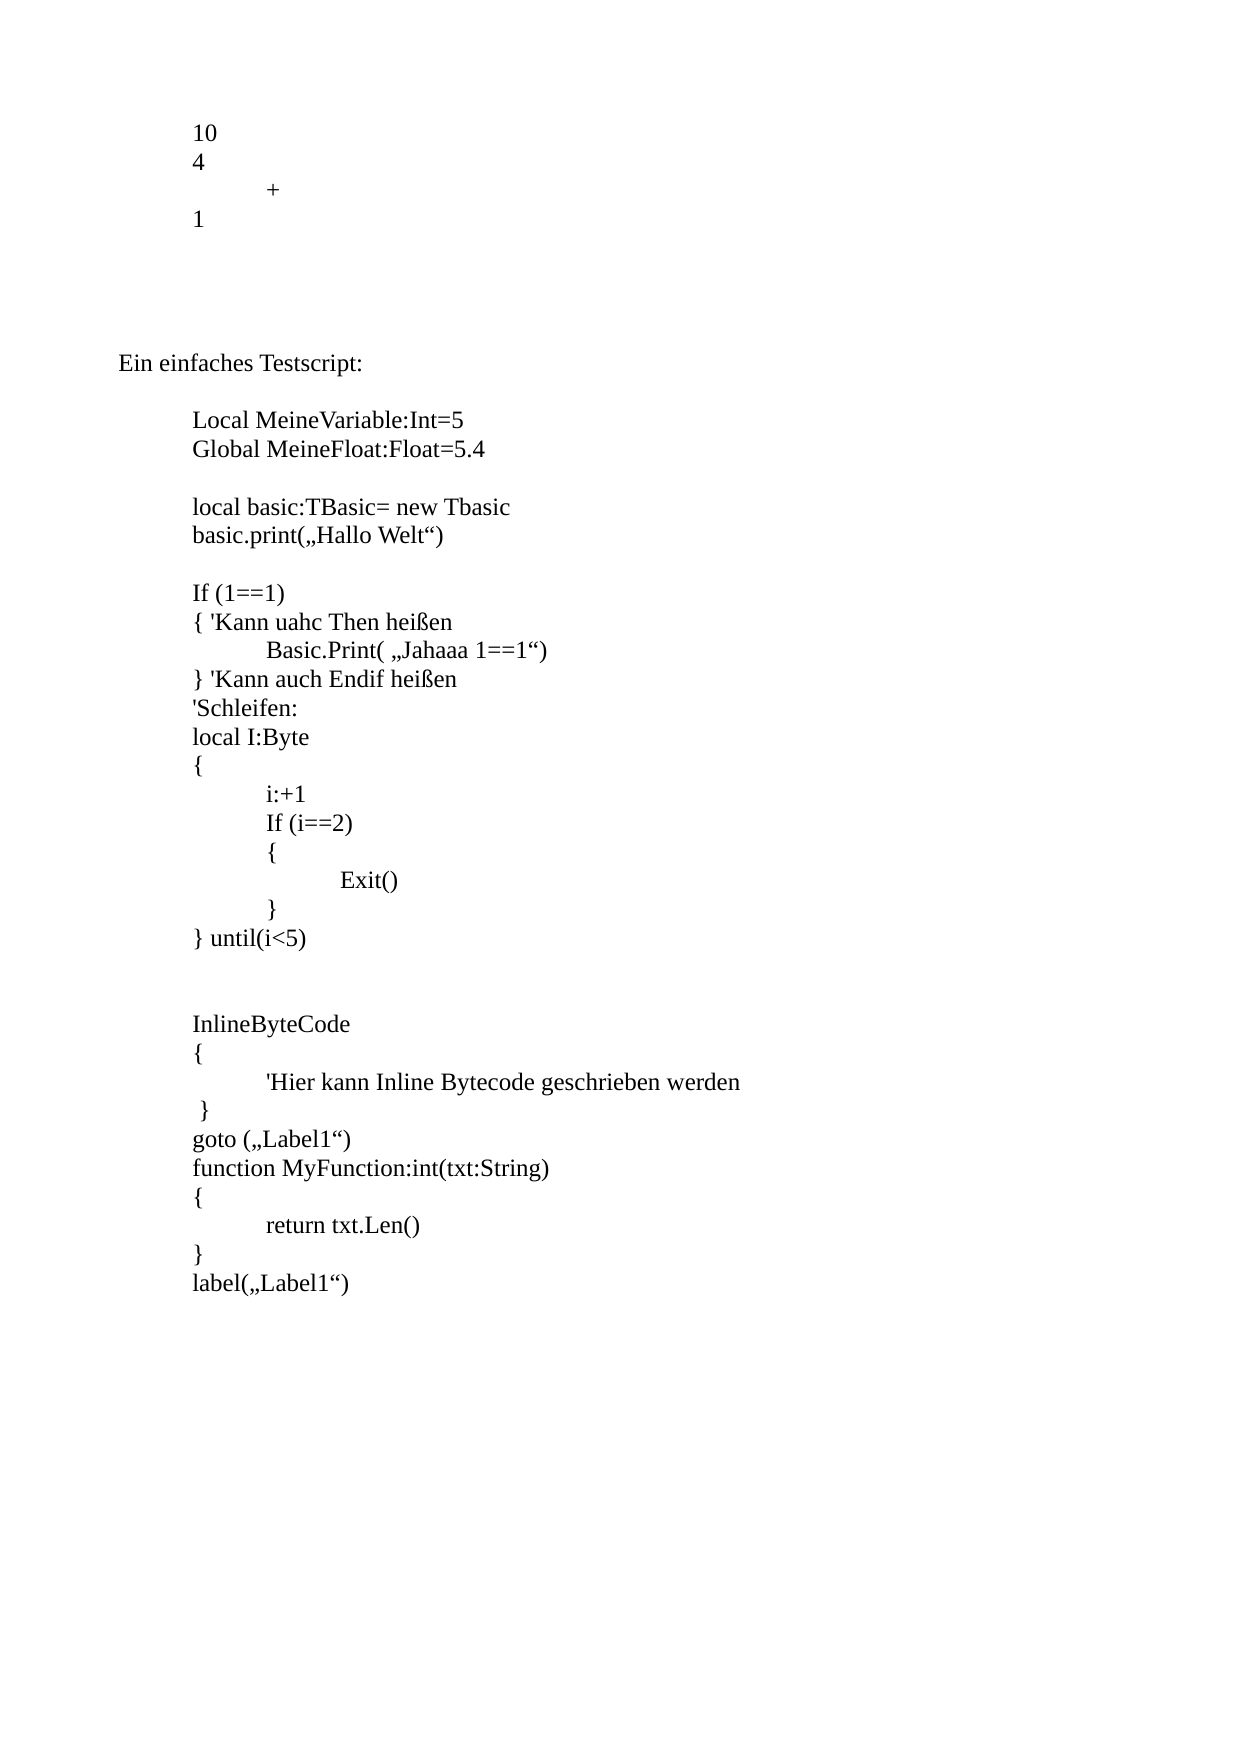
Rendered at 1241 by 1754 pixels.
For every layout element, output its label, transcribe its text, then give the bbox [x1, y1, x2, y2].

text } [118, 1096, 1122, 1124]
text If (i==2) [192, 808, 1122, 837]
text Ein einfaches Testscript: [118, 348, 1122, 377]
text local I:Byte [192, 722, 1122, 751]
text InlineByteCode [192, 1009, 1122, 1038]
text basic.print(„Hallo Welt“) [192, 521, 1122, 549]
text If (1==1) [192, 578, 1122, 607]
text return txt.Len() [118, 1211, 1122, 1239]
text Global MeineFloat:Float=5.4 [192, 434, 1122, 463]
text { 'Kann uahc Then heißen [192, 607, 1122, 636]
text { [192, 1038, 1122, 1067]
text } until(i<5) [192, 923, 1122, 952]
text Basic.Print( „Jahaaa 1==1“) [192, 636, 1122, 664]
text 'Schleifen: [192, 693, 1122, 722]
text 10 [118, 118, 1122, 147]
text local basic:TBasic= new Tbasic [192, 492, 1122, 521]
text 1 [118, 204, 1122, 233]
text + [118, 176, 1122, 204]
text { [192, 837, 1122, 866]
text goto („Label1“) [118, 1124, 1122, 1153]
text label(„Label1“) [118, 1268, 1122, 1297]
text } 'Kann auch Endif heißen [192, 664, 1122, 693]
text } [118, 1239, 1122, 1268]
text { [192, 751, 1122, 779]
text function MyFunction:int(txt:String) [118, 1153, 1122, 1182]
text Local MeineVariable:Int=5 [192, 406, 1122, 434]
text 'Hier kann Inline Bytecode geschrieben werden [192, 1067, 1122, 1096]
text i:+1 [192, 779, 1122, 808]
text 4 [118, 147, 1122, 176]
text } [192, 894, 1122, 923]
text { [118, 1182, 1122, 1211]
text Exit() [192, 866, 1122, 894]
